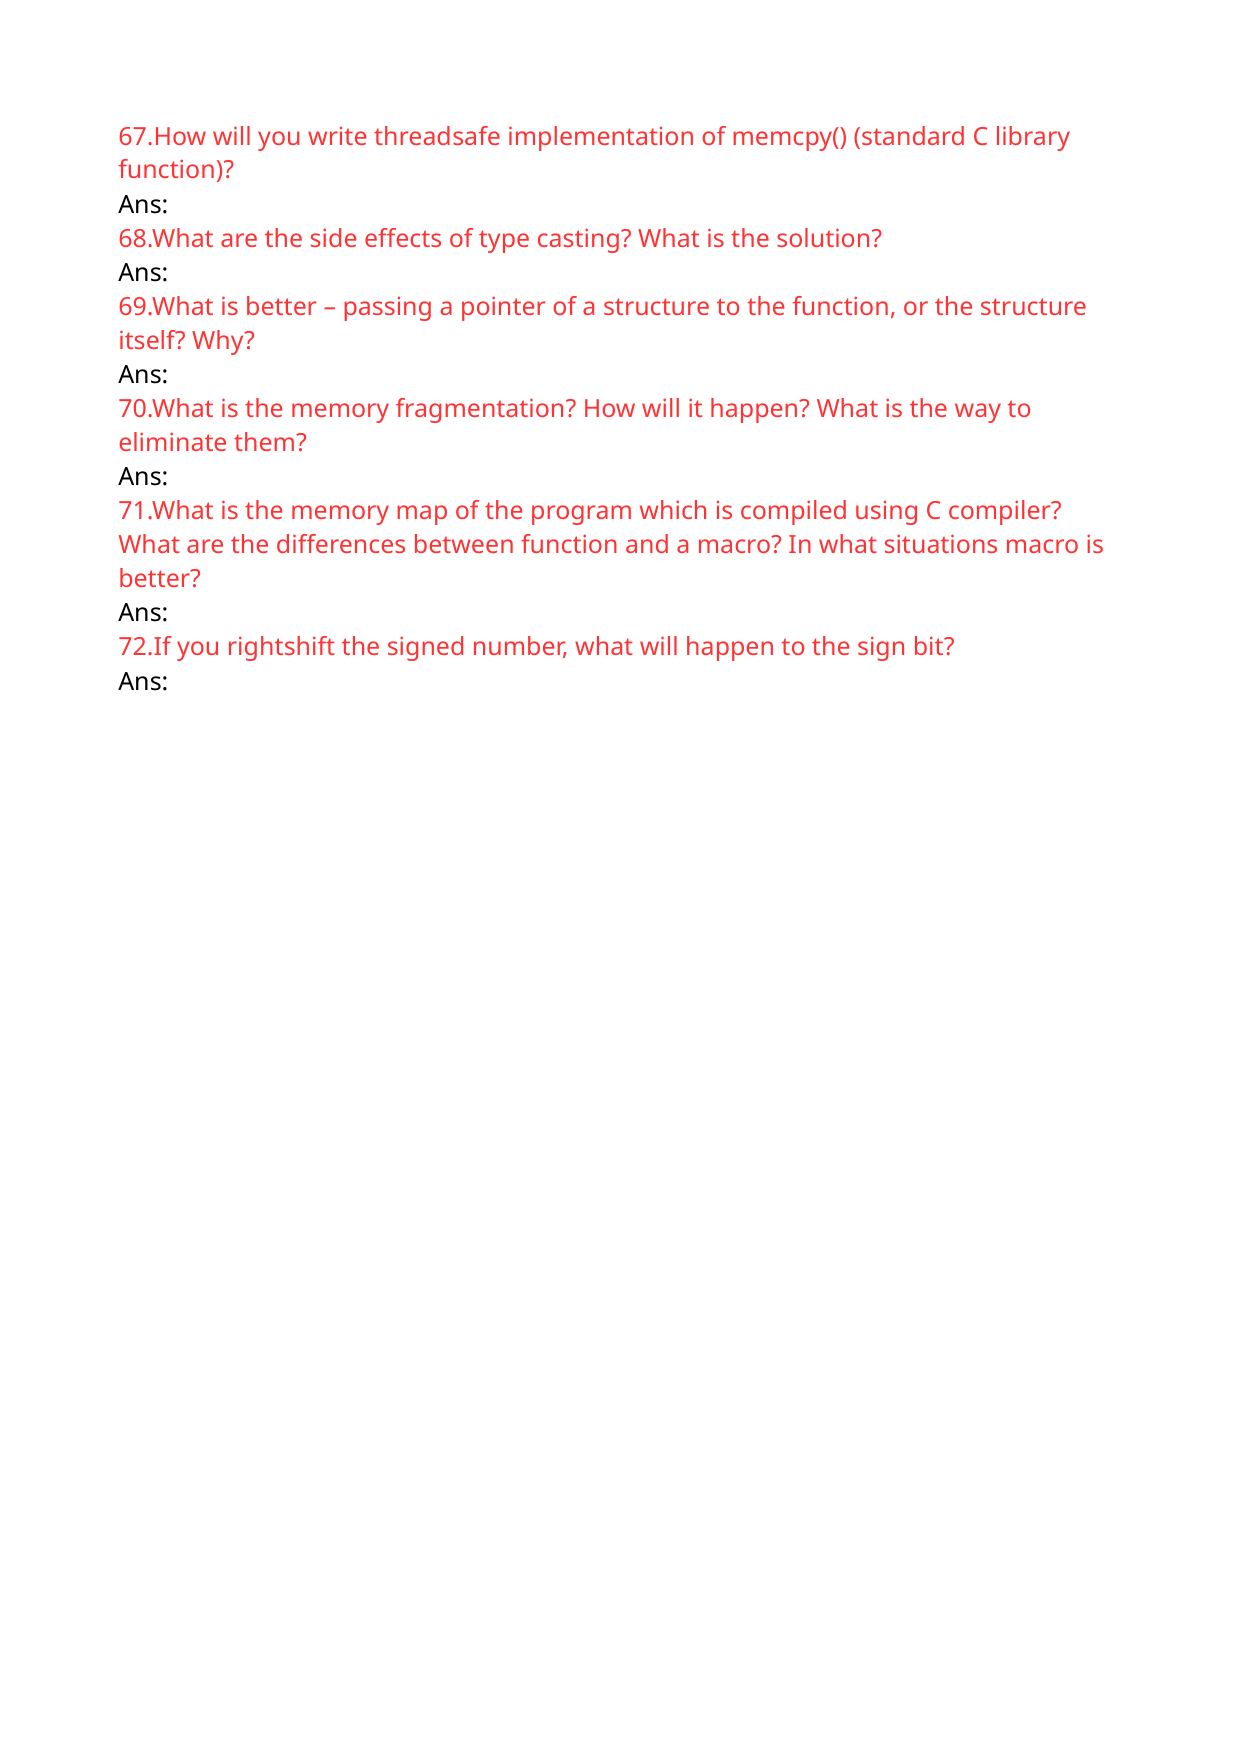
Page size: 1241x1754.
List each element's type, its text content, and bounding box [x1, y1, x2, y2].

text Ans: [118, 663, 1122, 697]
text 68.What are the side effects of type casting? What is the solution? [118, 220, 1122, 254]
text Ans: [118, 254, 1122, 288]
text 69.What is better – passing a pointer of a structure to the function, or the structure itself? Why? [118, 288, 1122, 357]
text Ans: [118, 595, 1122, 629]
text Ans: [118, 459, 1122, 493]
text 72.If you right­shift the signed number, what will happen to the sign bit? [118, 629, 1122, 663]
text 67.How will you write thread­safe implementation of memcpy() (standard C library function)? [118, 118, 1122, 186]
text 70.What is the memory fragmentation? How will it happen? What is the way to eliminate them? [118, 391, 1122, 459]
text What are the differences between function and a macro? In what situations macro is better? [118, 527, 1122, 595]
text Ans: [118, 357, 1122, 391]
text 71.What is the memory map of the program which is compiled using C compiler? [118, 493, 1122, 527]
text Ans: [118, 186, 1122, 220]
